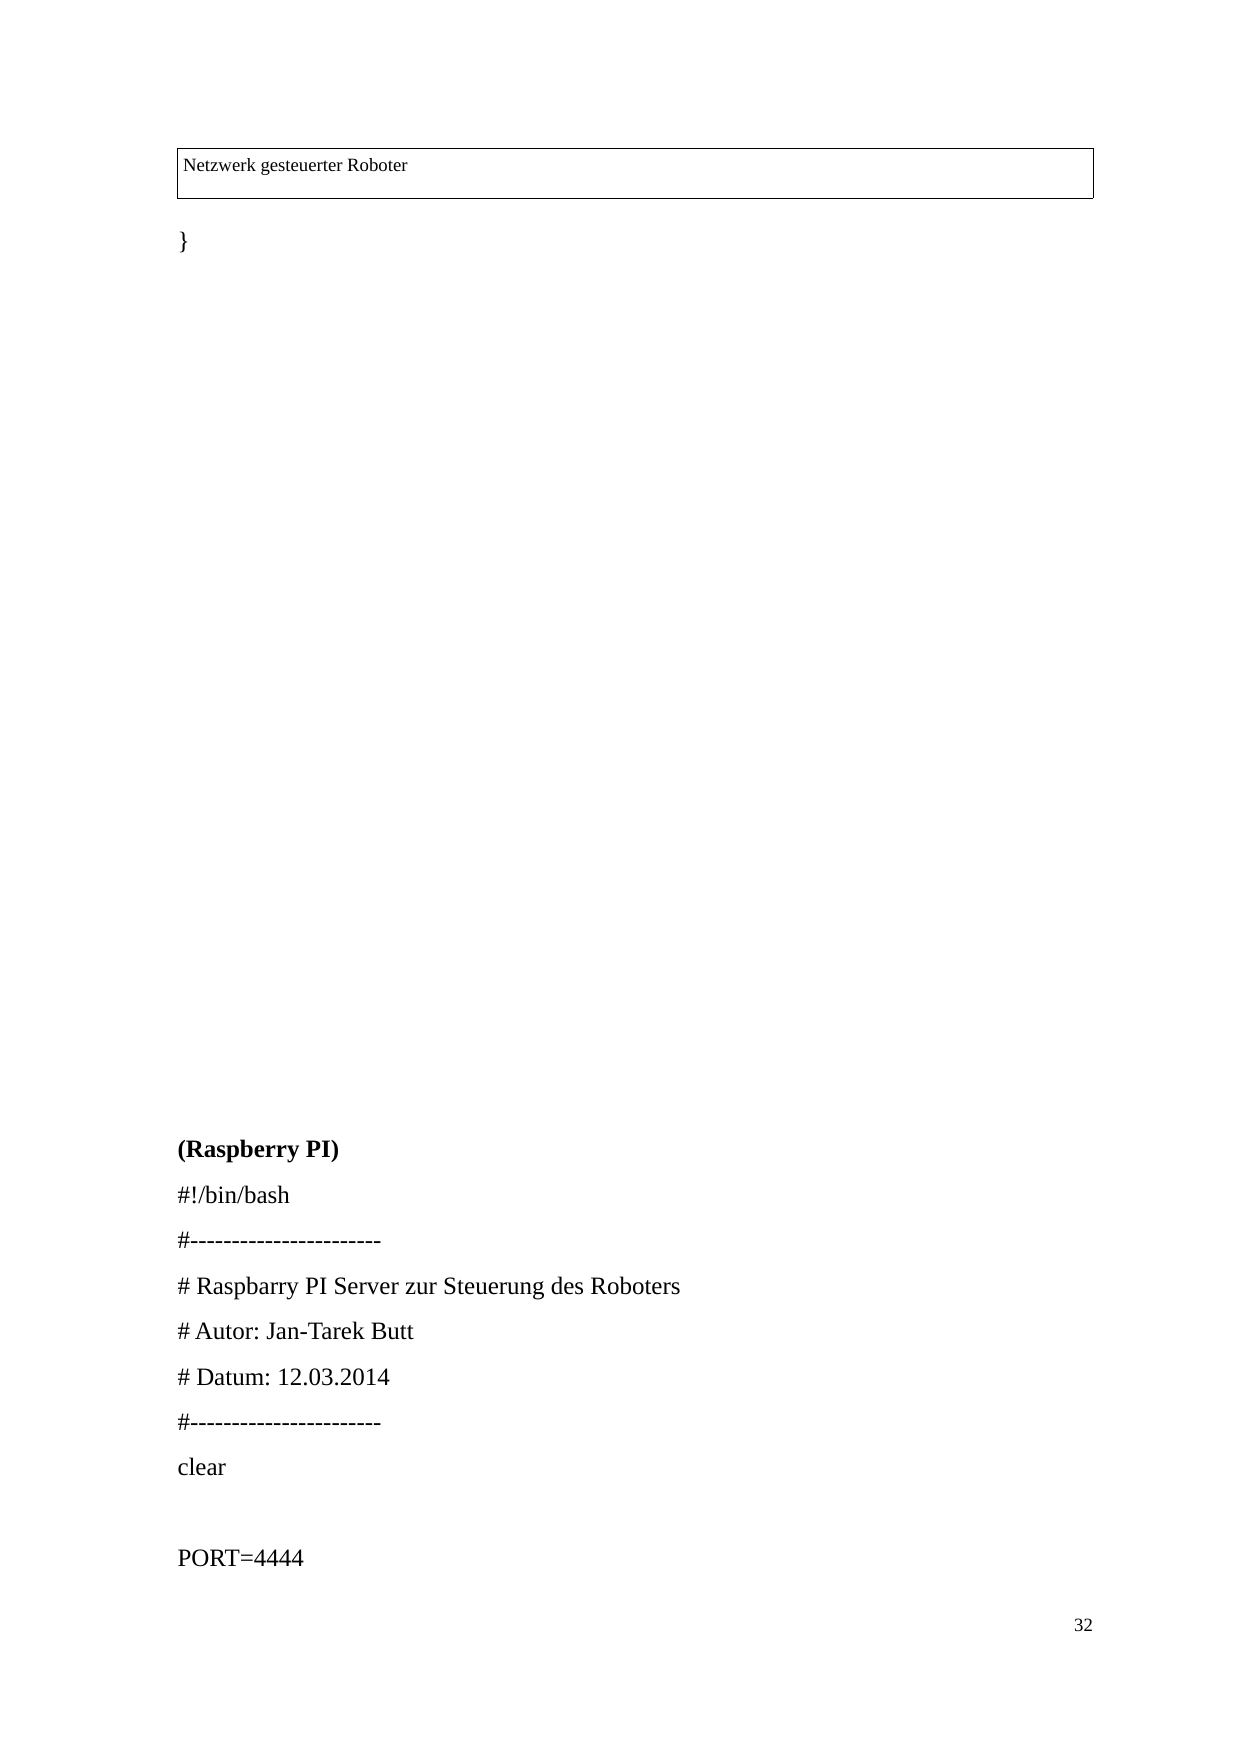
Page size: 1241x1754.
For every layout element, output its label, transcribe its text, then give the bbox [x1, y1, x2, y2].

text clear [177, 1452, 1093, 1481]
text PORT=4444 [177, 1543, 1093, 1572]
text # Raspbarry PI Server zur Steuerung des Roboters [177, 1271, 1093, 1299]
text (Raspberry PI) [177, 1134, 1093, 1163]
text } [177, 226, 1093, 255]
text #!/bin/bash [177, 1180, 1093, 1209]
text #----------------------- [177, 1225, 1093, 1254]
text # Autor: Jan-Tarek Butt [177, 1316, 1093, 1345]
text #----------------------- [177, 1407, 1093, 1436]
text # Datum: 12.03.2014 [177, 1362, 1093, 1390]
